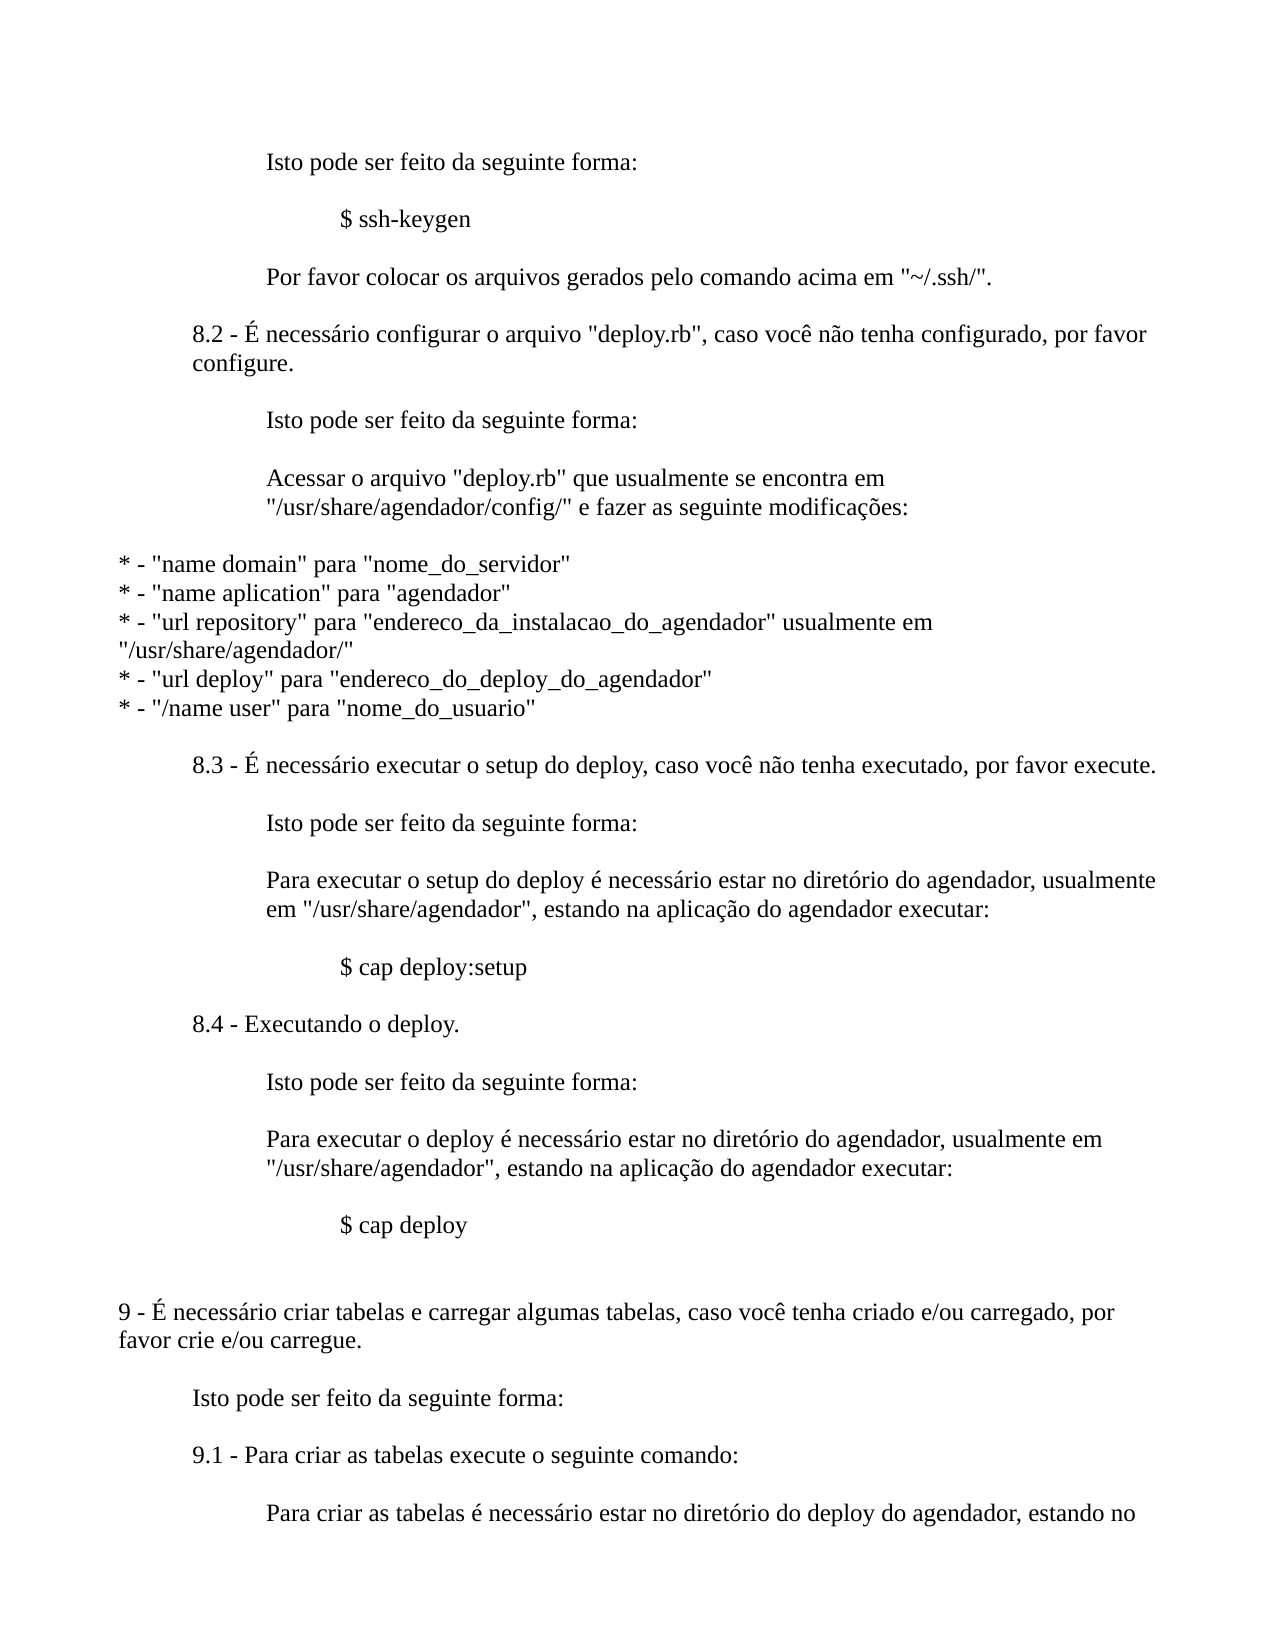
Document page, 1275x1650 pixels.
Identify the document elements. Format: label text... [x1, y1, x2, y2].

text Para executar o deploy é necessário estar no diretório do agendador, usualmente em "/usr/share/agendador", estando na aplicação do agendador executar: [118, 1124, 1157, 1182]
text Isto pode ser feito da seguinte forma: [118, 406, 1157, 434]
text $ cap deploy:setup [118, 952, 1157, 981]
text * - "name domain" para "nome_do_servidor" [118, 549, 1157, 578]
text 8.3 - É necessário executar o setup do deploy, caso você não tenha executado, por favor execute. [118, 751, 1157, 779]
text Acessar o arquivo "deploy.rb" que usualmente se encontra em "/usr/share/agendador/config/" e fazer as seguinte modificações: [118, 463, 1157, 521]
text Por favor colocar os arquivos gerados pelo comando acima em "~/.ssh/". [118, 262, 1157, 291]
text $ cap deploy [118, 1211, 1157, 1239]
text Para executar o setup do deploy é necessário estar no diretório do agendador, usualmente em "/usr/share/agendador", estando na aplicação do agendador executar: [118, 866, 1157, 923]
text * - "url deploy" para "endereco_do_deploy_do_agendador" [118, 664, 1157, 693]
text $ ssh-keygen [118, 204, 1157, 233]
text 9 - É necessário criar tabelas e carregar algumas tabelas, caso você tenha criado e/ou carregado, por favor crie e/ou carregue. [118, 1297, 1157, 1354]
text Isto pode ser feito da seguinte forma: [118, 1067, 1157, 1096]
text * - "url repository" para "endereco_da_instalacao_do_agendador" usualmente em "/usr/share/agendador/" [118, 607, 1157, 664]
text 9.1 - Para criar as tabelas execute o seguinte comando: [118, 1441, 1157, 1469]
text Isto pode ser feito da seguinte forma: [118, 808, 1157, 837]
text * - "name aplication" para "agendador" [118, 578, 1157, 607]
text 8.2 - É necessário configurar o arquivo "deploy.rb", caso você não tenha configurado, por favor configure. [118, 319, 1157, 377]
text 8.4 - Executando o deploy. [118, 1009, 1157, 1038]
text Isto pode ser feito da seguinte forma: [118, 1383, 1157, 1412]
text Isto pode ser feito da seguinte forma: [118, 147, 1157, 176]
text Para criar as tabelas é necessário estar no diretório do deploy do agendador, estando no [118, 1498, 1157, 1527]
text * - "/name user" para "nome_do_usuario" [118, 693, 1157, 722]
